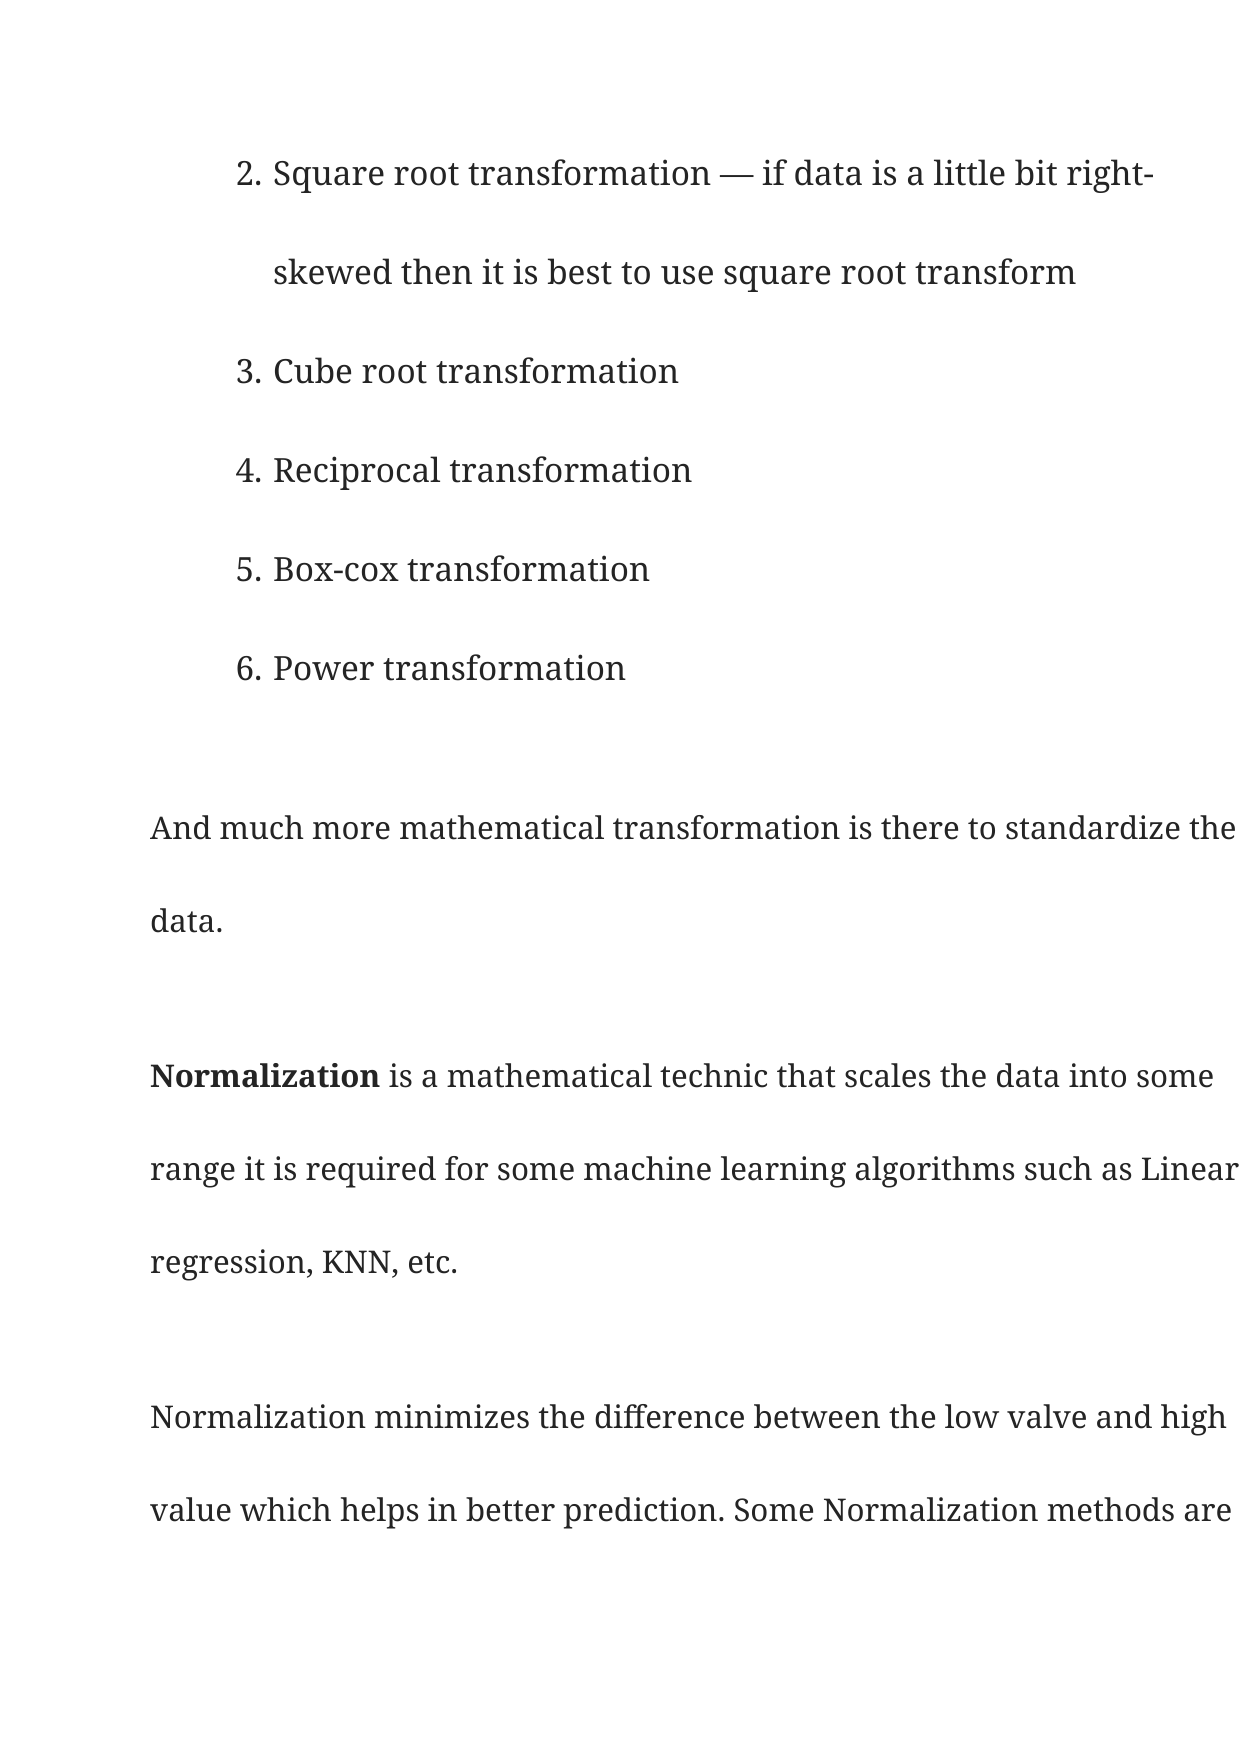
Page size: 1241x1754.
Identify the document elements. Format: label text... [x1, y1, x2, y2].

text Normalization minimizes the difference between the low valve and high value which helps in better prediction. Some Normalization methods are [150, 1395, 1240, 1531]
text And much more mathematical transformation is there to standardize the data. [150, 806, 1240, 942]
text Normalization is a mathematical technic that scales the data into some range it is required for some machine learning algorithms such as Linear regression, KNN, etc. [150, 1054, 1240, 1283]
list Cube root transformation [235, 348, 1240, 393]
list Power transformation [235, 645, 1240, 690]
list Reciprocal transformation [235, 447, 1240, 492]
list Square root transformation — if data is a little bit right-skewed then it is best to use square root transform [235, 150, 1240, 294]
list Box-cox transformation [235, 546, 1240, 591]
